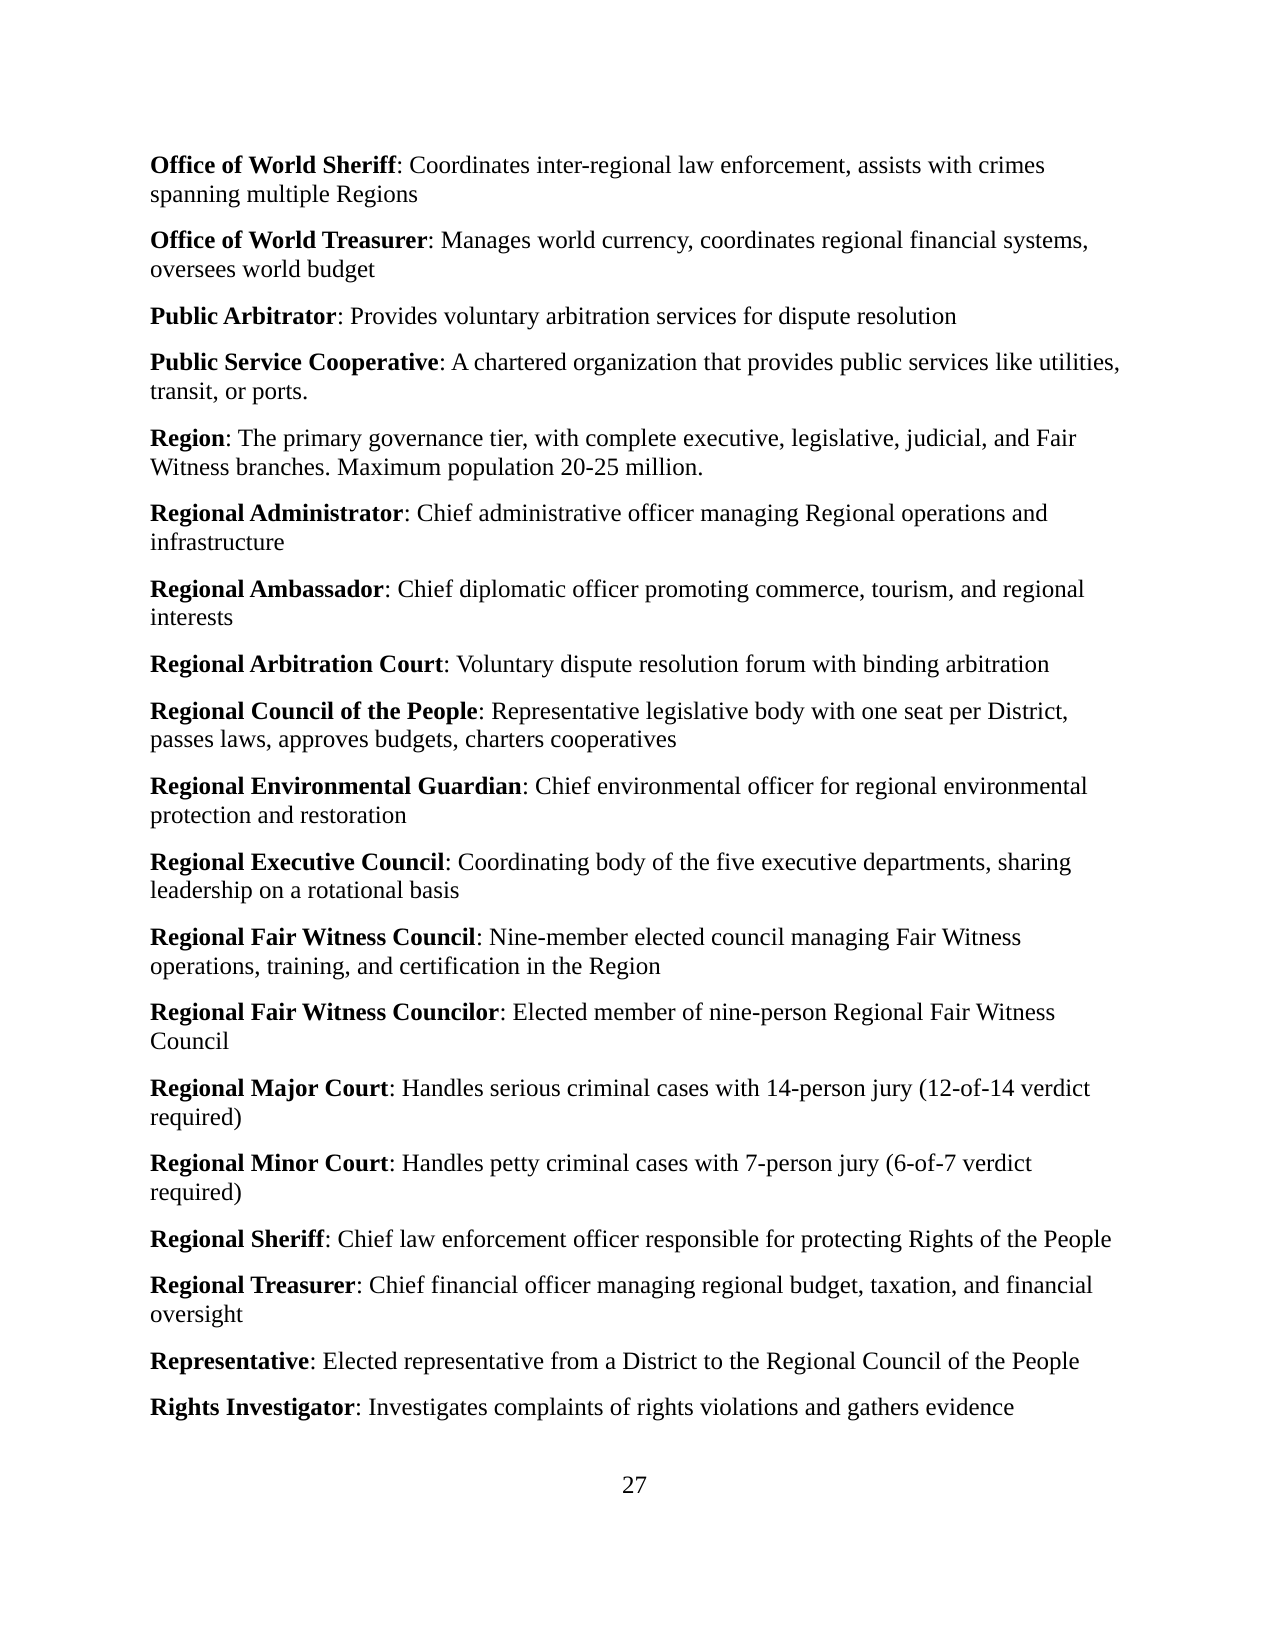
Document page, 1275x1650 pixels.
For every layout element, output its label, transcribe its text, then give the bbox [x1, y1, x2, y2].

text Rights Investigator: Investigates complaints of rights violations and gathers evidence [150, 1392, 1125, 1421]
text Regional Environmental Guardian: Chief environmental officer for regional environmental protection and restoration [150, 771, 1125, 829]
text Regional Executive Council: Coordinating body of the five executive departments, sharing leadership on a rotational basis [150, 847, 1125, 904]
text Regional Treasurer: Chief financial officer managing regional budget, taxation, and financial oversight [150, 1270, 1125, 1328]
text Public Service Cooperative: A chartered organization that provides public services like utilities, transit, or ports. [150, 347, 1125, 405]
text Representative: Elected representative from a District to the Regional Council of the People [150, 1346, 1125, 1374]
text Public Arbitrator: Provides voluntary arbitration services for dispute resolution [150, 301, 1125, 329]
text Regional Ambassador: Chief diplomatic officer promoting commerce, tourism, and regional interests [150, 574, 1125, 631]
text Regional Major Court: Handles serious criminal cases with 14-person jury (12-of-14 verdict required) [150, 1073, 1125, 1130]
text Regional Sheriff: Chief law enforcement officer responsible for protecting Rights of the People [150, 1224, 1125, 1252]
text Regional Minor Court: Handles petty criminal cases with 7-person jury (6-of-7 verdict required) [150, 1148, 1125, 1206]
text Region: The primary governance tier, with complete executive, legislative, judicial, and Fair Witness branches. Maximum population 20-25 million. [150, 423, 1125, 480]
text Regional Administrator: Chief administrative officer managing Regional operations and infrastructure [150, 498, 1125, 556]
text Regional Arbitration Court: Voluntary dispute resolution forum with binding arbitration [150, 649, 1125, 678]
text Regional Fair Witness Councilor: Elected member of nine-person Regional Fair Witness Council [150, 997, 1125, 1055]
text Office of World Sheriff: Coordinates inter-regional law enforcement, assists with crimes spanning multiple Regions [150, 150, 1125, 207]
text Regional Fair Witness Council: Nine-member elected council managing Fair Witness operations, training, and certification in the Region [150, 922, 1125, 979]
text Office of World Treasurer: Manages world currency, coordinates regional financial systems, oversees world budget [150, 225, 1125, 283]
text Regional Council of the People: Representative legislative body with one seat per District, passes laws, approves budgets, charters cooperatives [150, 696, 1125, 753]
